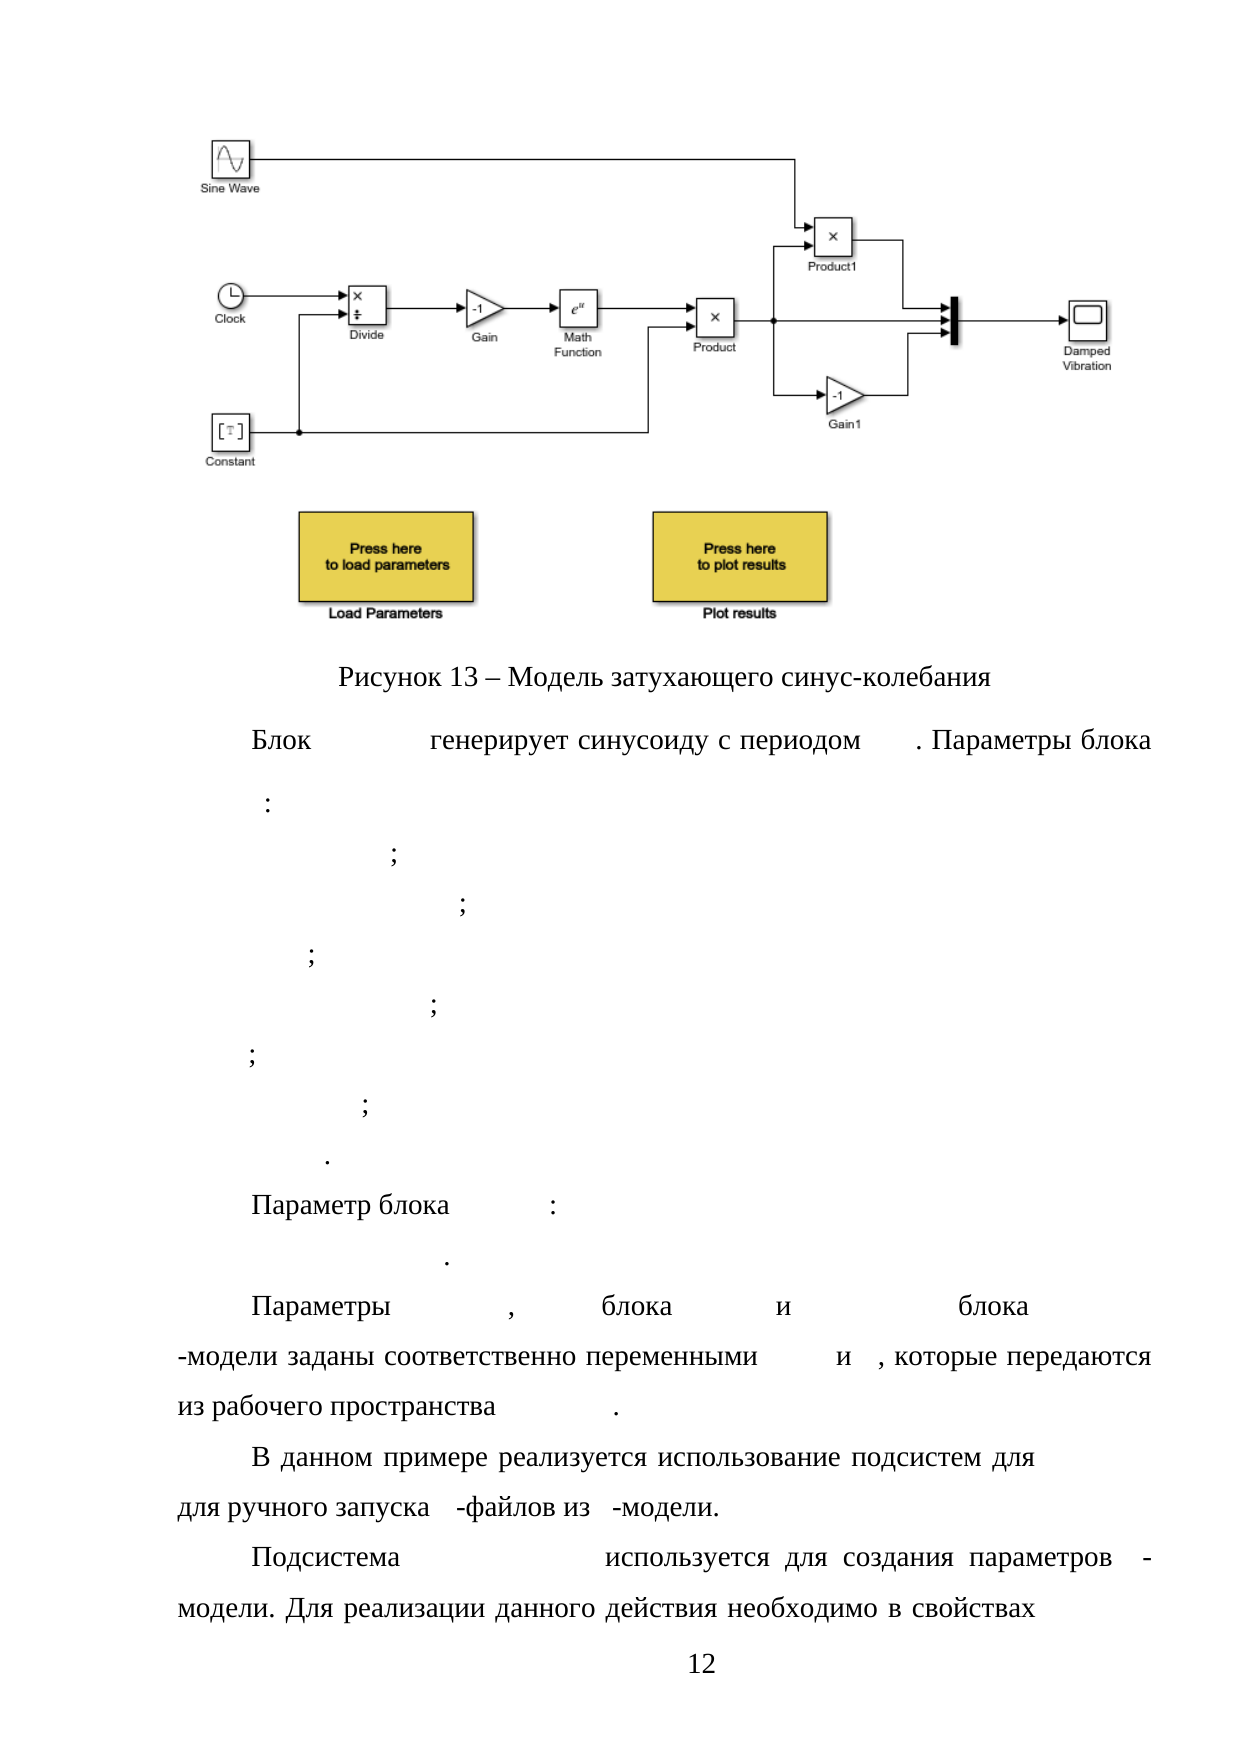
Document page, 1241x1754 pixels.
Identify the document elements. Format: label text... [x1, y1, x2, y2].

text Блок генерирует синусоиду с периодом . Параметры блока : [177, 709, 1152, 818]
text Параметр блока : [177, 1187, 1152, 1221]
text ; [177, 835, 1152, 869]
text Подсистема используется для создания параметров -модели. Для реализации данного действия необходимо в свойствах (пункт меню ) на вкладке выделить строку и в окне указать имя -файла , в котором определяются переменные: [177, 1539, 1152, 1623]
text ; [177, 986, 1152, 1019]
text . [177, 1238, 1152, 1271]
text В данном примере реализуется использование подсистем для для ручного запуска -файлов из -модели. [177, 1439, 1152, 1523]
text ; [177, 1036, 1152, 1070]
text ; [177, 885, 1152, 919]
text Рисунок 13 – Модель затухающего синус-колебания [177, 659, 1152, 692]
text ; [177, 1087, 1152, 1120]
text . [177, 1137, 1152, 1171]
text Параметры , блока и блока -модели заданы соответственно переменными и , которые передаются из рабочего пространства . [177, 1288, 1152, 1422]
text ; [177, 936, 1152, 969]
picture [177, 118, 1152, 642]
